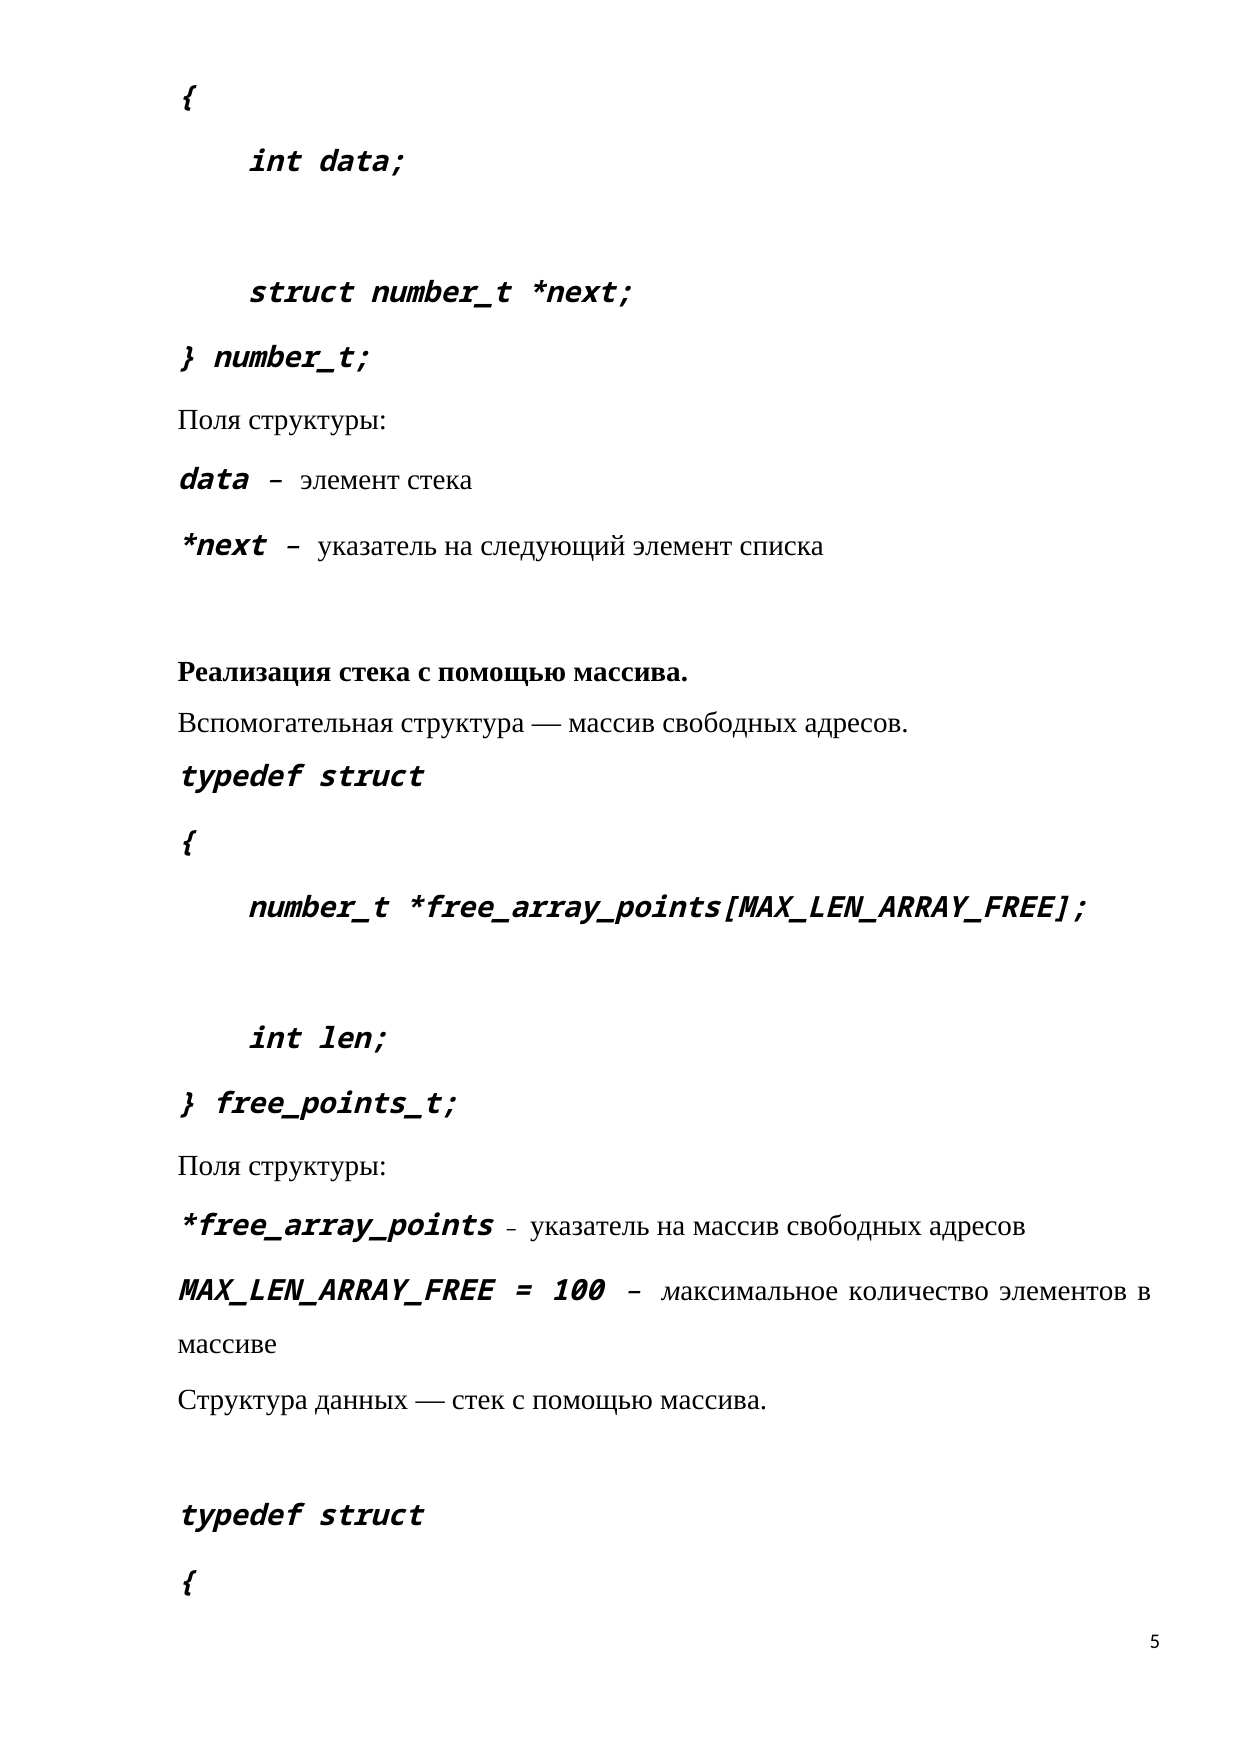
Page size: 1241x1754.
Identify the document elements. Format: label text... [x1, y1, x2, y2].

text } number_t; [177, 337, 1152, 376]
text MAX_LEN_ARRAY_FREE = 100 – максимальное количество элементов в массиве [177, 1269, 1152, 1359]
text *free_array_points – указатель на массив свободных адресов [177, 1204, 1152, 1244]
text Вспомогательная структура — массив свободных адресов. [177, 705, 1152, 738]
text Поля структуры: [177, 1148, 1152, 1181]
text *next – указатель на следующий элемент списка [177, 524, 1152, 563]
text Структура данных — стек с помощью массива. [177, 1382, 1152, 1416]
text data – элемент стека [177, 458, 1152, 498]
text int len; [177, 1017, 1152, 1057]
text struct number_t *next; [177, 271, 1152, 311]
text { [177, 75, 1152, 115]
text { [177, 821, 1152, 860]
text number_t *free_array_points[MAX_LEN_ARRAY_FREE]; [177, 886, 1152, 926]
text } free_points_t; [177, 1082, 1152, 1122]
text Реализация стека с помощью массива. [177, 654, 1152, 688]
text Поля структуры: [177, 402, 1152, 436]
text typedef struct [177, 1494, 1152, 1534]
text { [177, 1560, 1152, 1600]
text int data; [177, 140, 1152, 180]
text typedef struct [177, 755, 1152, 795]
